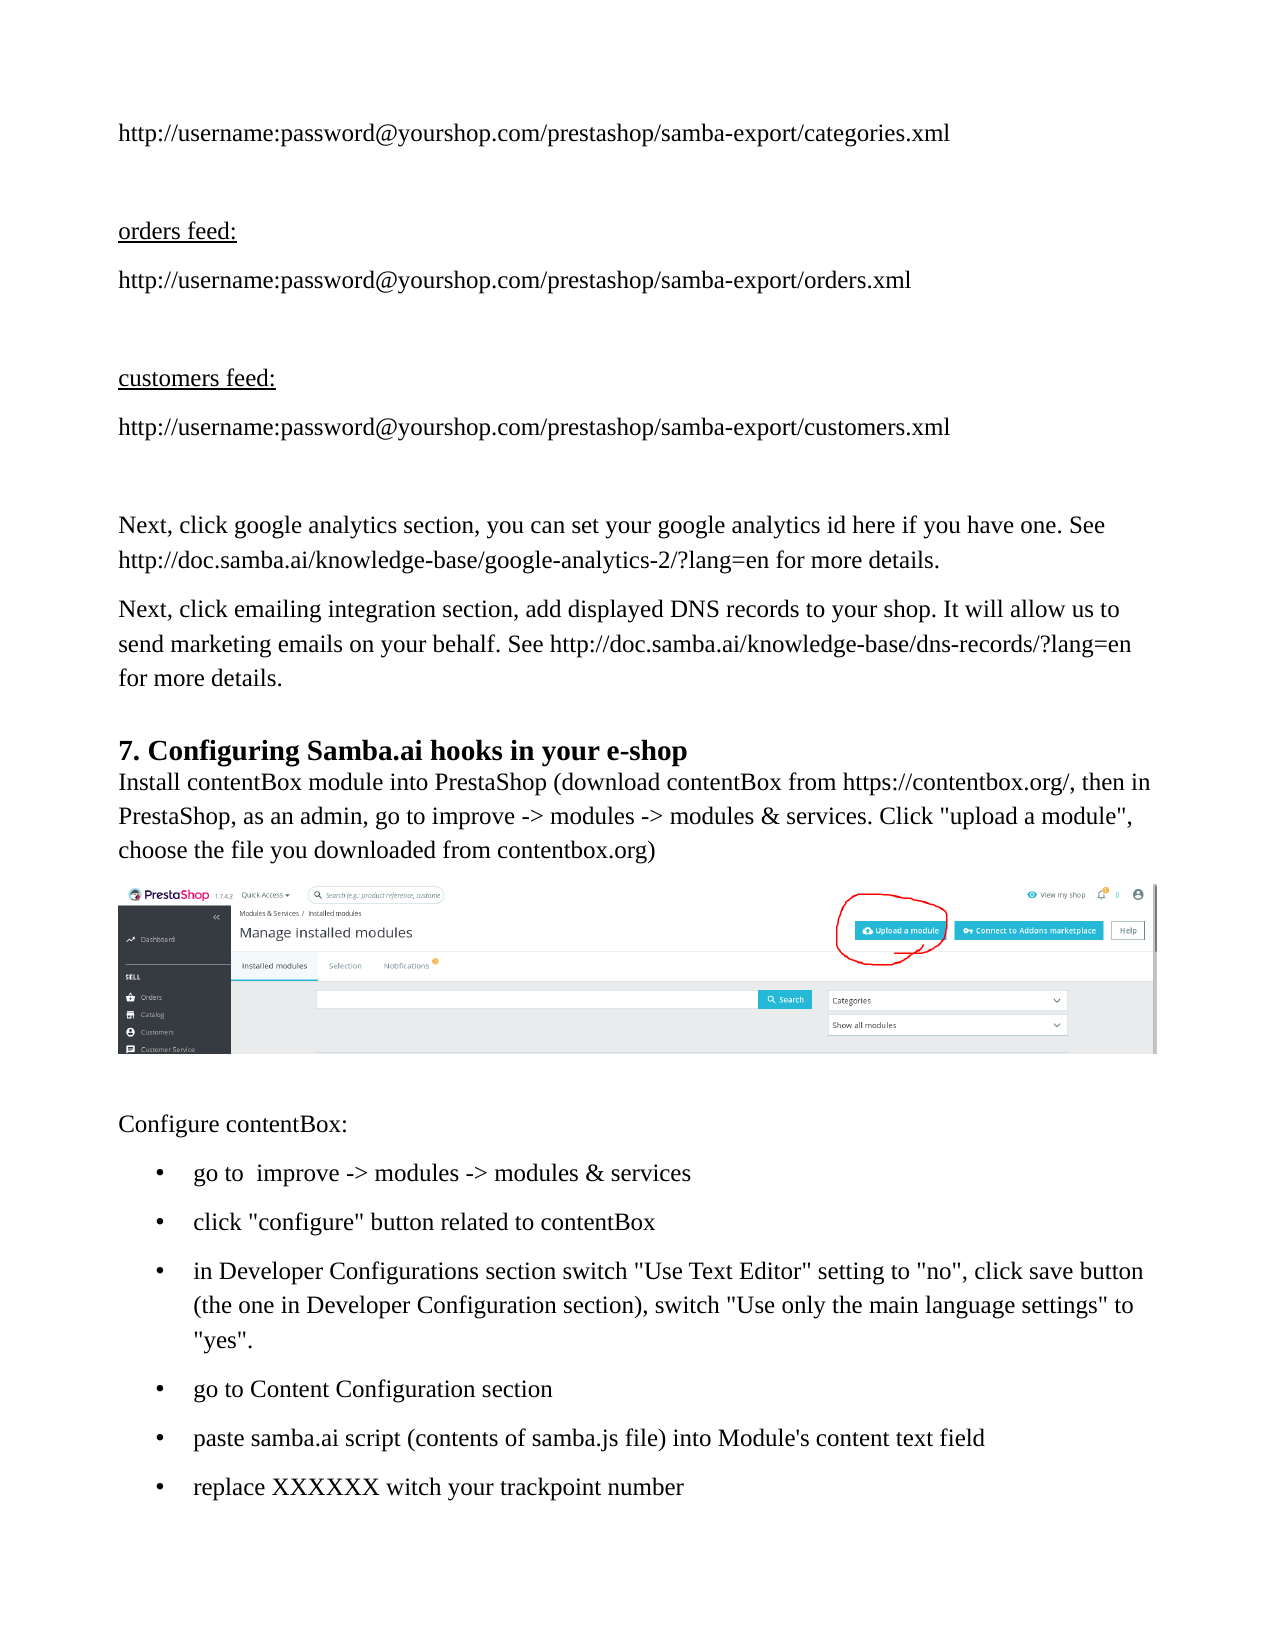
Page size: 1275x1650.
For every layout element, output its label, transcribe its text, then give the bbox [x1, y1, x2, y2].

text Next, click emailing integration section, add displayed DNS records to your shop. It will allow us to send marketing emails on your behalf. See http://doc.samba.ai/knowledge-base/dns-records/?lang=en for more details. [118, 594, 1157, 692]
text http://username:password@yourshop.com/prestashop/samba-export/categories.xml [118, 118, 1157, 147]
text customers feed: [118, 363, 1157, 392]
text orders feed: [118, 216, 1157, 245]
text Next, click google analytics section, you can set your google analytics id here if you have one. See http://doc.samba.ai/knowledge-base/google-analytics-2/?lang=en for more details. [118, 511, 1157, 574]
list paste samba.ai script (contents of samba.js file) into Module's content text field [156, 1423, 1157, 1452]
list click "configure" button related to contentBox [156, 1207, 1157, 1236]
text Configure contentBox: [118, 1109, 1157, 1137]
list go to improve -> modules -> modules & services [156, 1158, 1157, 1187]
text http://username:password@yourshop.com/prestashop/samba-export/customers.xml [118, 412, 1157, 441]
list go to Content Configuration section [156, 1374, 1157, 1403]
list in Developer Configurations section switch "Use Text Editor" setting to "no", click save button (the one in Developer Configuration section), switch "Use only the main language settings" to "yes". [156, 1256, 1157, 1354]
list replace XXXXXX witch your trackpoint number [156, 1472, 1157, 1501]
text http://username:password@yourshop.com/prestashop/samba-export/orders.xml [118, 265, 1157, 294]
subtitle 7. Configuring Samba.ai hooks in your e-shop [118, 733, 1157, 767]
text Install contentBox module into PrestaShop (download contentBox from https://contentbox.org/, then in PrestaShop, as an admin, go to improve -> modules -> modules & services. Click "upload a module", choose the file you downloaded from contentbox.org) [118, 767, 1157, 864]
